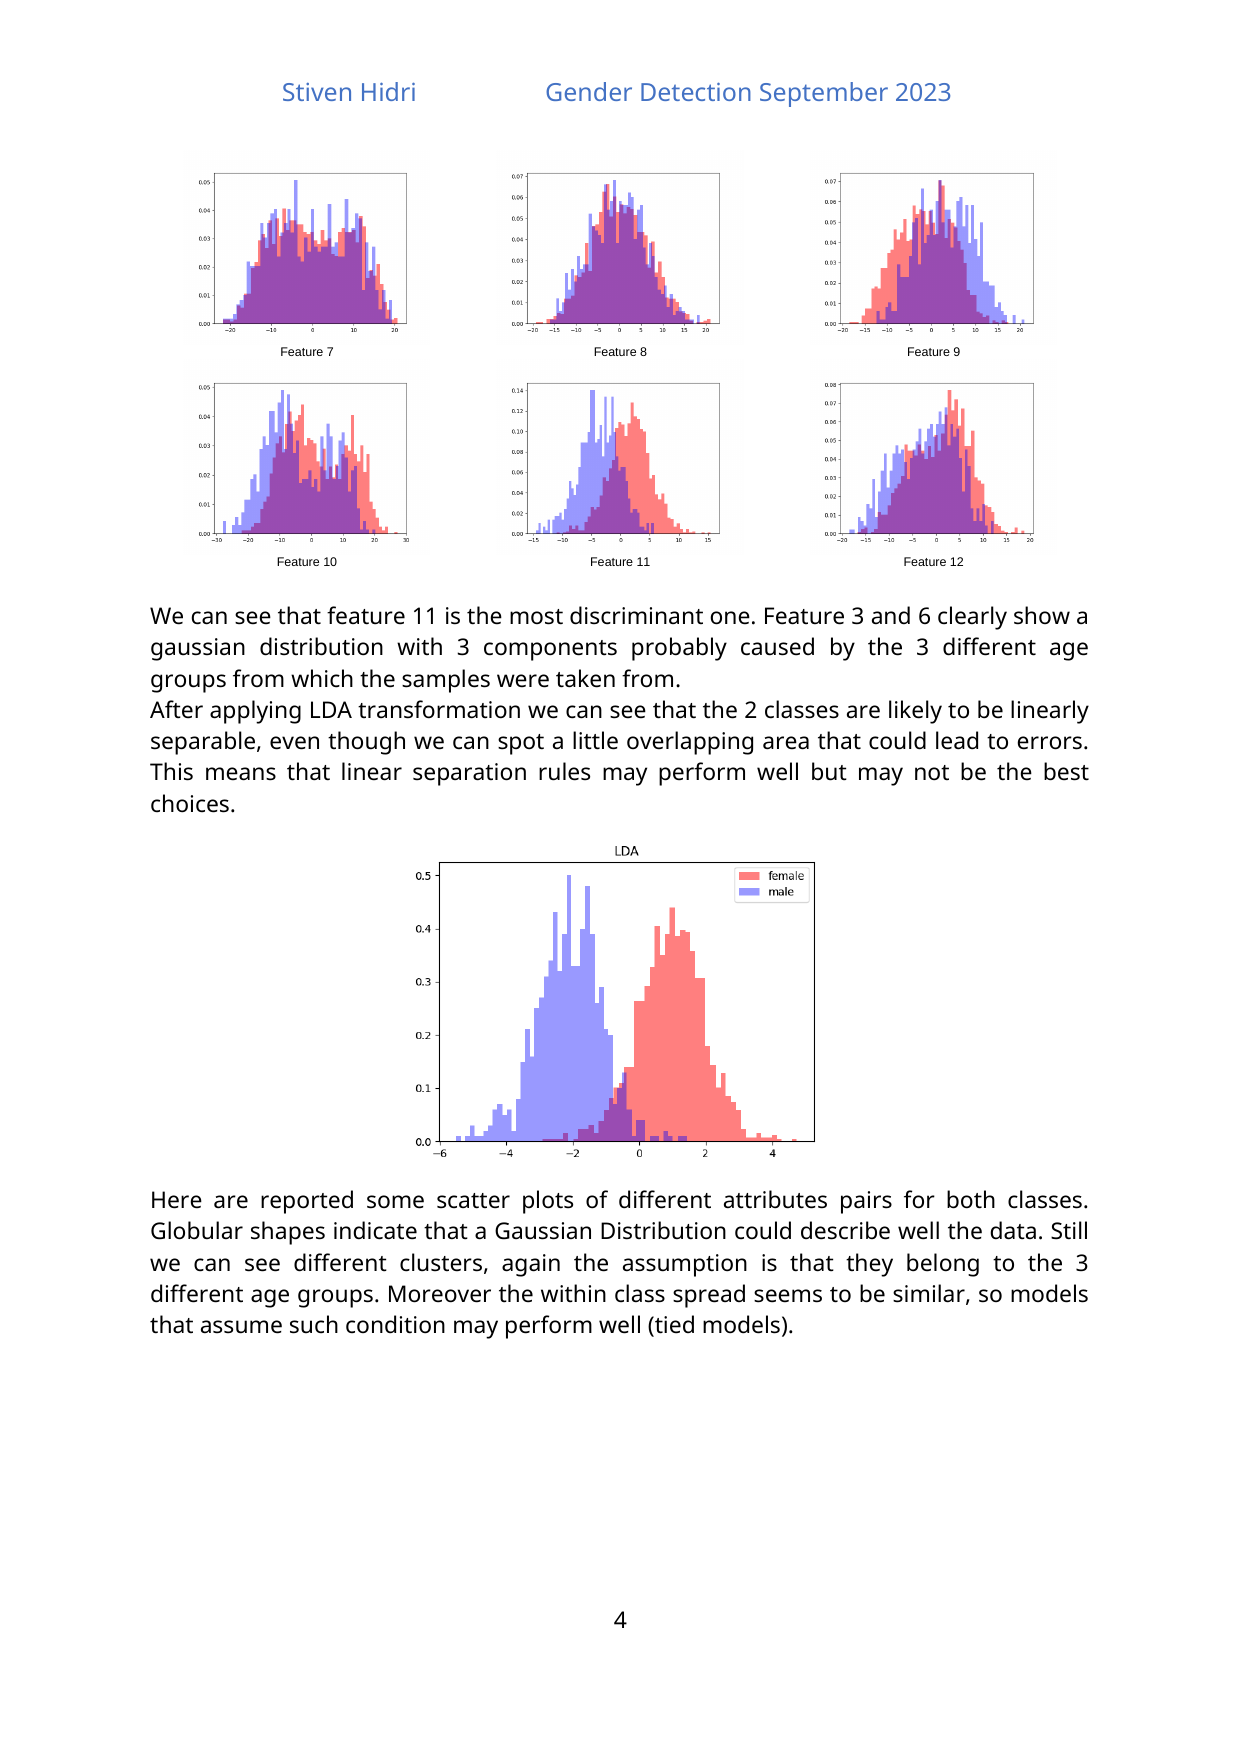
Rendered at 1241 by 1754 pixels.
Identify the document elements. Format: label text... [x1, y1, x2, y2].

table_cell Feature 12 [777, 359, 1090, 569]
table_cell Feature 10 [150, 359, 463, 569]
text Here are reported some scatter plots of different attributes pairs for both classes. Globular shapes indicate that a Gaussian Distribution could describe well the data. Still we can see different clusters, again the assumption is that they belong to the 3 different age groups. Moreover the within class spread seems to be similar, so models that assume such condition may perform well (tied models). [150, 1184, 1090, 1340]
table_cell Feature 7 [150, 150, 463, 359]
table_cell Feature 11 [464, 359, 777, 569]
text After applying LDA transformation we can see that the 2 classes are likely to be linearly separable, even though we can spot a little overlapping area that could lead to errors. This means that linear separation rules may perform well but may not be the best choices. [150, 694, 1090, 819]
table_cell Feature 9 [777, 150, 1090, 359]
table_cell Feature 8 [464, 150, 777, 359]
text We can see that feature 11 is the most discriminant one. Feature 3 and 6 clearly show a gaussian distribution with 3 components probably caused by the 3 different age groups from which the samples were taken from. [150, 600, 1090, 694]
